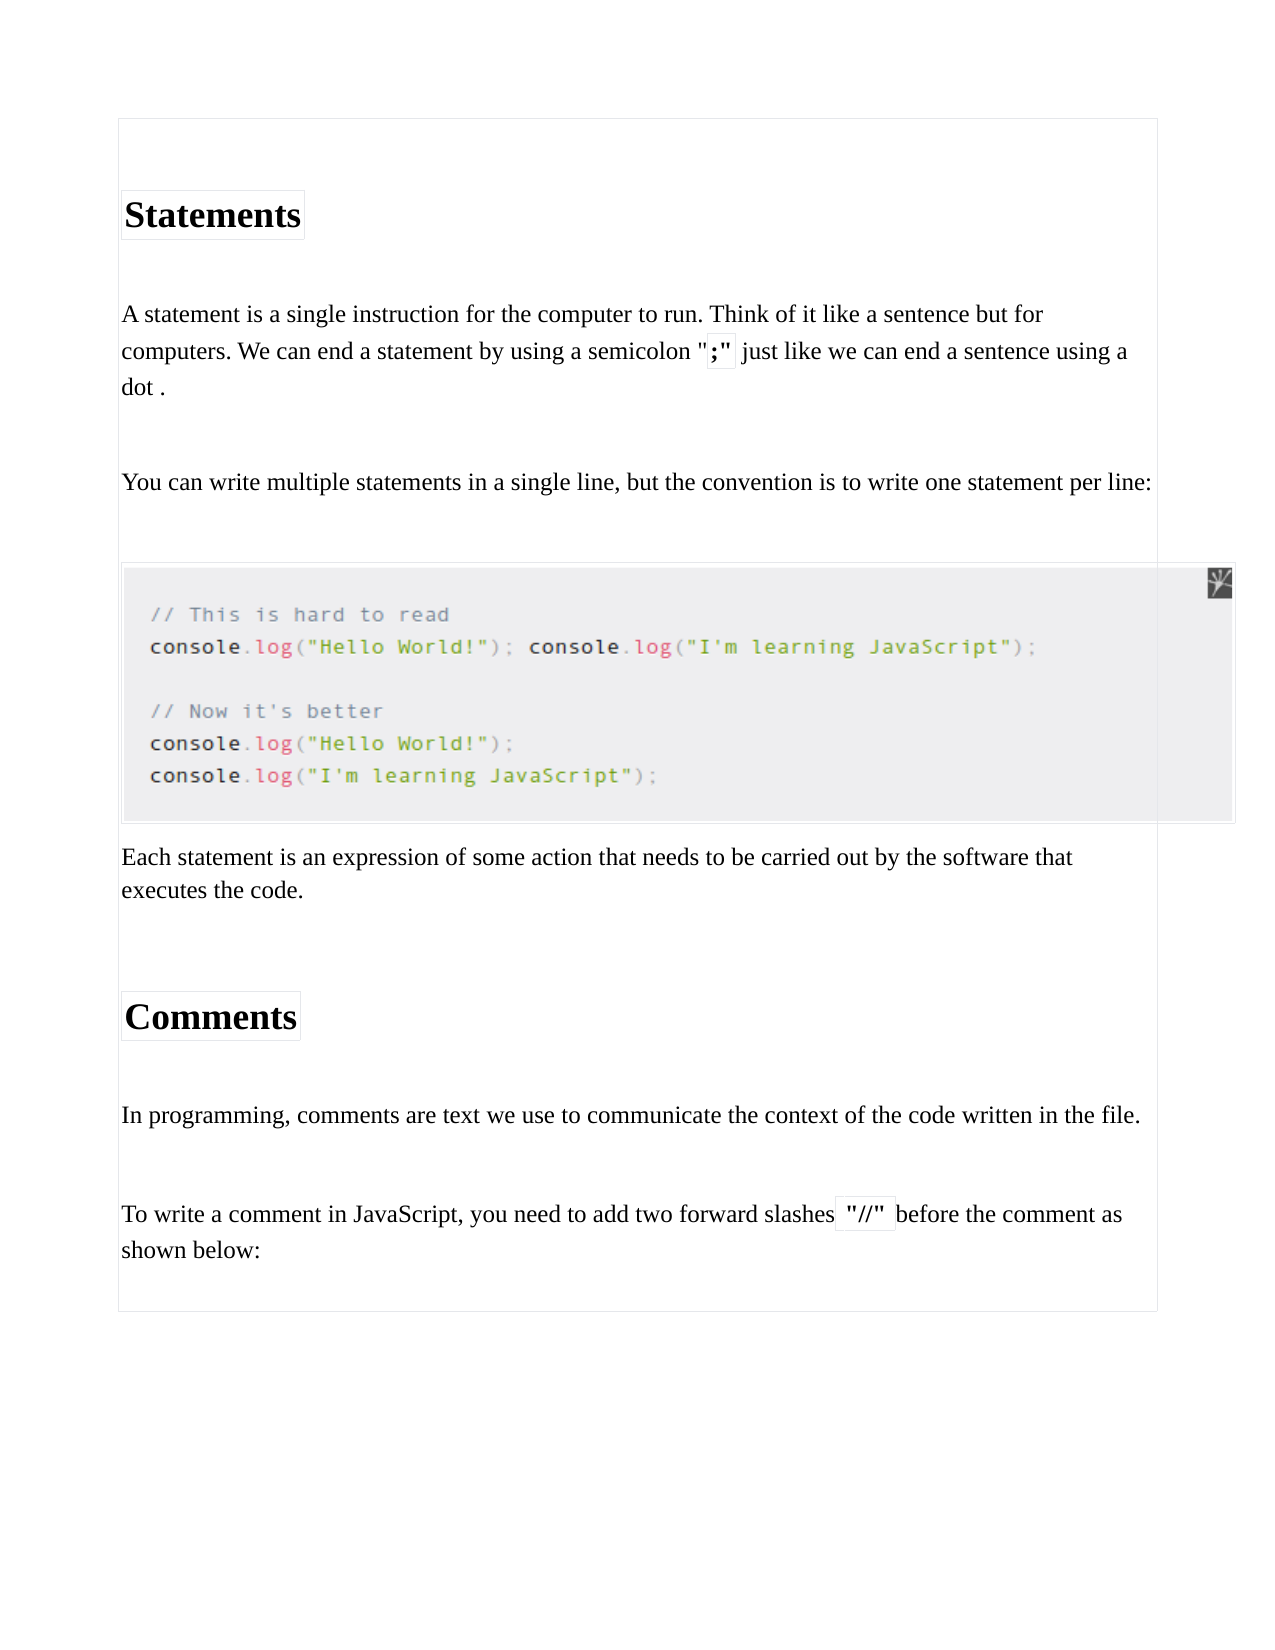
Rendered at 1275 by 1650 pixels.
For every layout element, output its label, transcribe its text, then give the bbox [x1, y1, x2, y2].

text In programming, comments are text we use to communicate the context of the code written in the file. [119, 1097, 1157, 1129]
subtitle Statements [119, 187, 1157, 239]
picture [1158, 565, 1233, 821]
text Each statement is an expression of some action that needs to be carried out by the software that executes the code. [119, 839, 1157, 904]
picture [124, 565, 1157, 821]
text You can write multiple statements in a single line, but the convention is to write one statement per line: [119, 464, 1157, 496]
text To write a comment in JavaScript, you need to add two forward slashes "//" before the comment as shown below: [119, 1193, 1157, 1263]
text A statement is a single instruction for the computer to run. Think of it like a sentence but for computers. We can end a statement by using a semicolon ";" just like we can end a sentence using a dot . [119, 296, 1157, 401]
subtitle Comments [119, 988, 1157, 1040]
